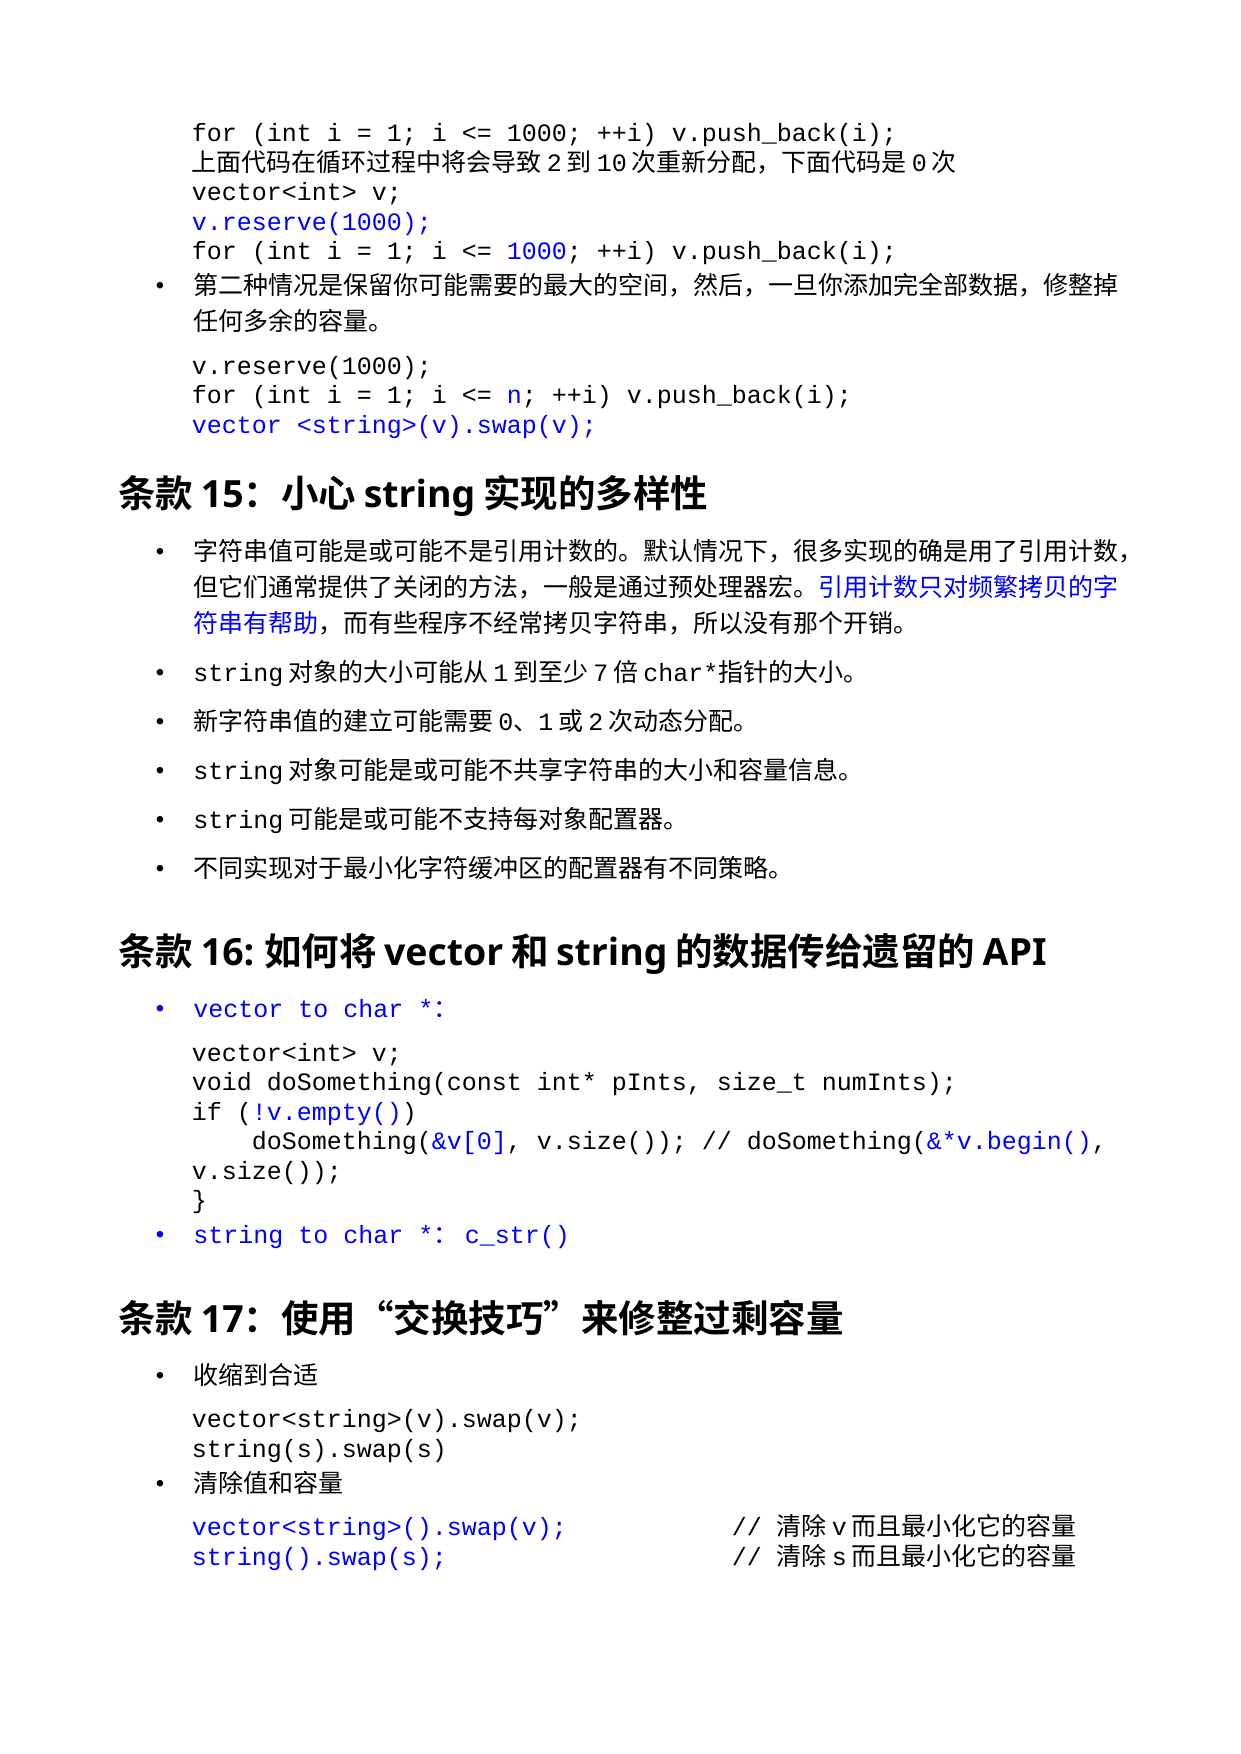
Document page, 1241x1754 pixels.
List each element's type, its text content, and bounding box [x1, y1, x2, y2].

subtitle 条款16: 如何将vector和string的数据传给遗留的API [118, 922, 1122, 976]
text if (!v.empty()) [192, 1097, 1122, 1126]
text vector<int> v; [192, 1038, 1122, 1067]
text doSomething(&v[0], v.size()); // doSomething(&*v.begin(), v.size()); [192, 1126, 1122, 1185]
list string对象的大小可能从1到至少7倍char*指针的大小。 [156, 652, 1122, 689]
list 第二种情况是保留你可能需要的最大的空间，然后，一旦你添加完全部数据，修整掉任何多余的容量。 [156, 266, 1122, 338]
list 清除值和容量 [156, 1463, 1122, 1499]
text for (int i = 1; i <= 1000; ++i) v.push_back(i); [192, 236, 1122, 266]
list vector to char *： [156, 989, 1122, 1025]
text vector<string>(v).swap(v); [192, 1404, 1122, 1434]
text vector<string>().swap(v); // 清除v而且最小化它的容量 [192, 1512, 1122, 1541]
text vector <string>(v).swap(v); [192, 409, 1122, 439]
text v.reserve(1000); [192, 207, 1122, 236]
text string(s).swap(s) [192, 1434, 1122, 1463]
list string对象可能是或可能不共享字符串的大小和容量信息。 [156, 750, 1122, 787]
text } [192, 1185, 1122, 1214]
text for (int i = 1; i <= 1000; ++i) v.push_back(i); [192, 118, 1122, 148]
list string可能是或可能不支持每对象配置器。 [156, 799, 1122, 836]
text vector<int> v; [192, 177, 1122, 207]
text for (int i = 1; i <= n; ++i) v.push_back(i); [192, 380, 1122, 409]
list 新字符串值的建立可能需要0、1或2次动态分配。 [156, 701, 1122, 738]
text v.reserve(1000); [192, 351, 1122, 380]
list 不同实现对于最小化字符缓冲区的配置器有不同策略。 [156, 848, 1122, 884]
subtitle 条款15：小心string实现的多样性 [118, 464, 1122, 518]
list 收缩到合适 [156, 1356, 1122, 1392]
subtitle 条款17：使用“交换技巧”来修整过剩容量 [118, 1288, 1122, 1343]
text string().swap(s); // 清除s而且最小化它的容量 [192, 1541, 1122, 1571]
list 字符串值可能是或可能不是引用计数的。默认情况下，很多实现的确是用了引用计数，但它们通常提供了关闭的方法，一般是通过预处理器宏。引用计数只对频繁拷贝的字符串有帮助，而有些程序不经常拷贝字符串，所以没有那个开销。 [156, 531, 1122, 640]
text 上面代码在循环过程中将会导致2到10次重新分配，下面代码是0次 [192, 148, 1122, 177]
list string to char *： c_str() [156, 1214, 1122, 1251]
text void doSomething(const int* pInts, size_t numInts); [192, 1067, 1122, 1097]
